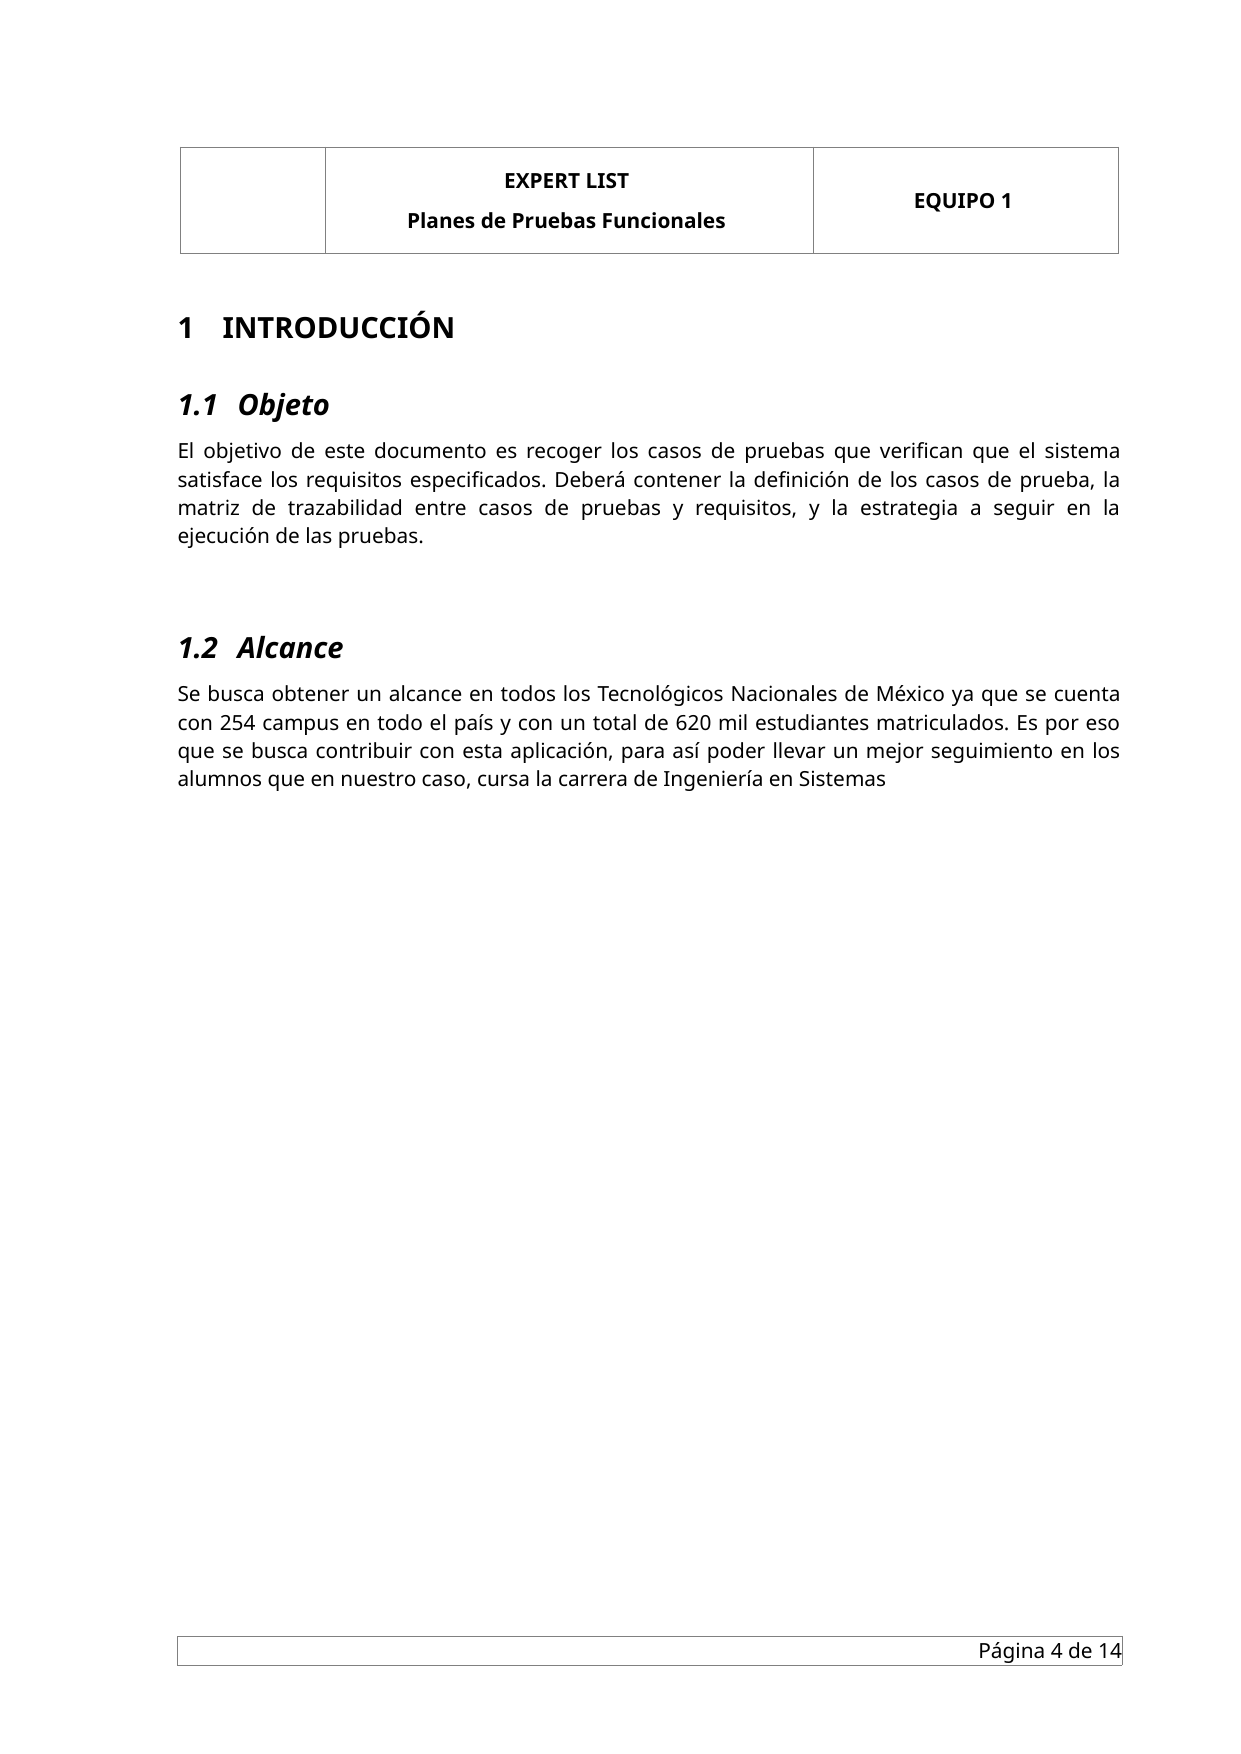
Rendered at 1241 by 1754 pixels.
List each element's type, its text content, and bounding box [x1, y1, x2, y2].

text El objetivo de este documento es recoger los casos de pruebas que verifican que el sistema satisface los requisitos especificados. Deberá contener la definición de los casos de prueba, la matriz de trazabilidad entre casos de pruebas y requisitos, y la estrategia a seguir en la ejecución de las pruebas. [177, 436, 1122, 550]
subtitle Objeto [177, 384, 1122, 424]
text Se busca obtener un alcance en todos los Tecnológicos Nacionales de México ya que se cuenta con 254 campus en todo el país y con un total de 620 mil estudiantes matriculados. Es por eso que se busca contribuir con esta aplicación, para así poder llevar un mejor seguimiento en los alumnos que en nuestro caso, cursa la carrera de Ingeniería en Sistemas [177, 679, 1122, 793]
subtitle INTRODUCCIÓN [177, 307, 1122, 347]
subtitle Alcance [177, 627, 1122, 667]
